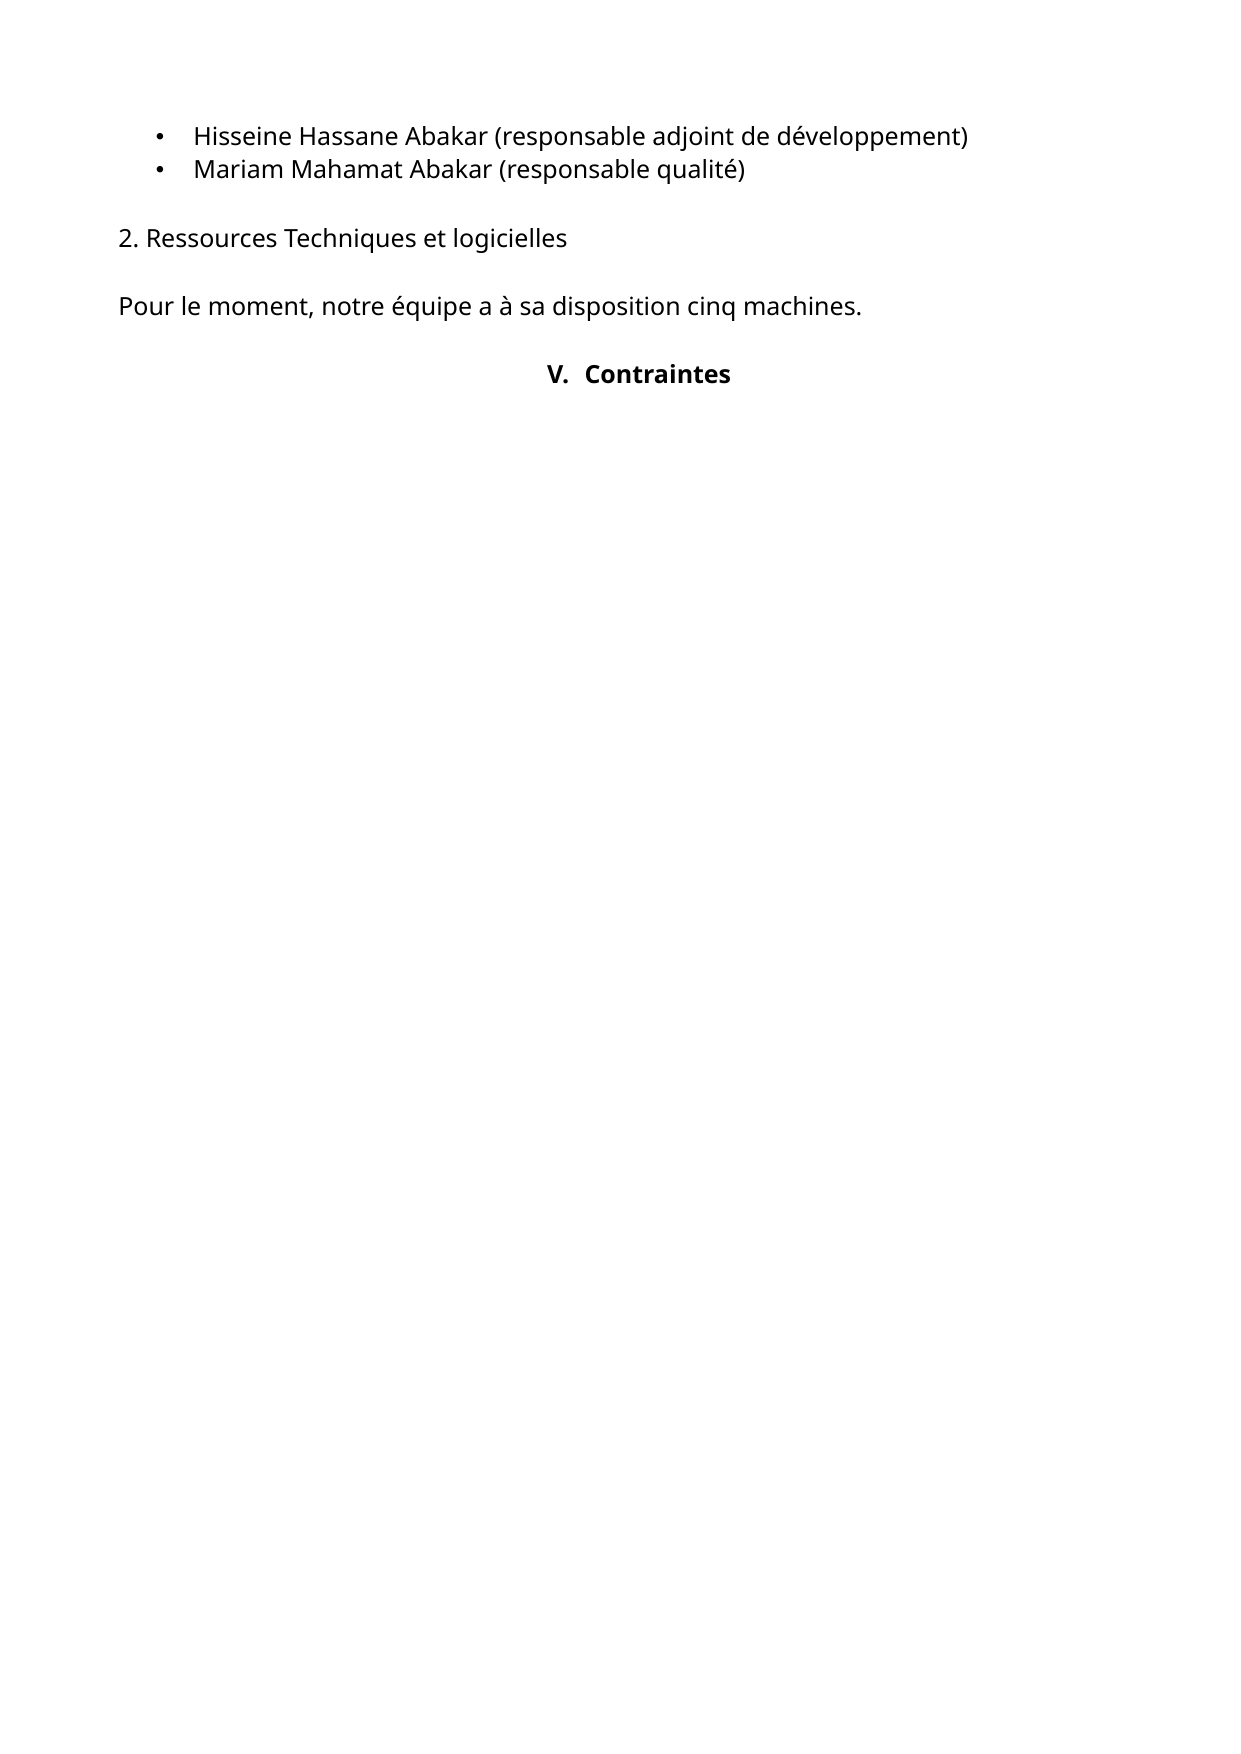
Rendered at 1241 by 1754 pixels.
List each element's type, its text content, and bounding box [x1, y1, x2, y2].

text Pour le moment, notre équipe a à sa disposition cinq machines. [118, 288, 1122, 322]
list Mariam Mahamat Abakar (responsable qualité) [156, 152, 1122, 186]
list Hisseine Hassane Abakar (responsable adjoint de développement) [156, 118, 1122, 152]
text 2. Ressources Techniques et logicielles [118, 220, 1122, 254]
list Contraintes [156, 357, 1122, 391]
